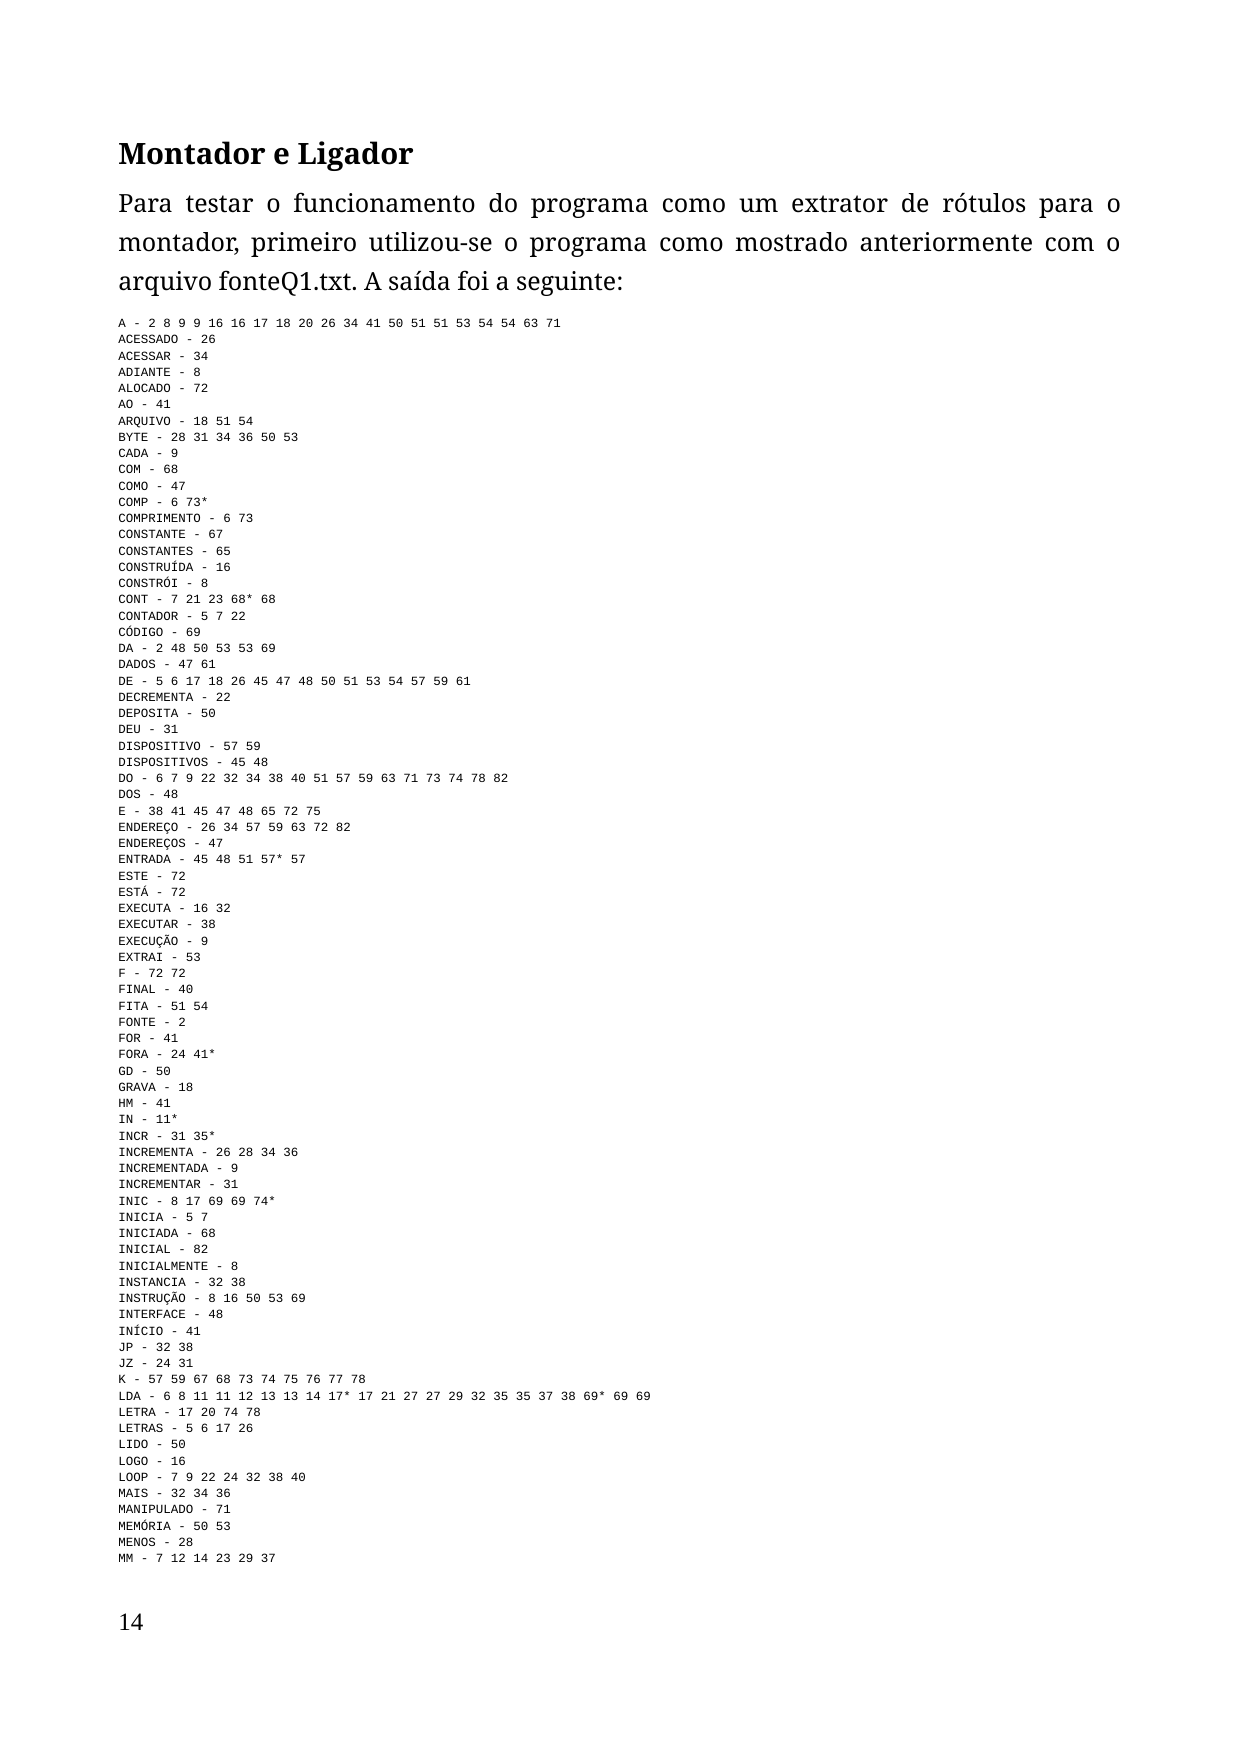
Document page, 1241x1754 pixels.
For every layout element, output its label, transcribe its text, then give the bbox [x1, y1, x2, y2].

text E - 38 41 45 47 48 65 72 75 [118, 805, 1122, 819]
text INTERFACE - 48 [118, 1308, 1122, 1323]
text INICIADA - 68 [118, 1227, 1122, 1241]
text INSTRUÇÃO - 8 16 50 53 69 [118, 1292, 1122, 1306]
text ESTE - 72 [118, 870, 1122, 884]
text DISPOSITIVO - 57 59 [118, 740, 1122, 754]
text CONSTANTE - 67 [118, 528, 1122, 543]
text COMP - 6 73* [118, 496, 1122, 510]
text Para testar o funcionamento do programa como um extrator de rótulos para o montador, primeiro utilizou-se o programa como mostrado anteriormente com o arquivo fonteQ1.txt. A saída foi a seguinte: [118, 185, 1122, 298]
text BYTE - 28 31 34 36 50 53 [118, 431, 1122, 445]
text FITA - 51 54 [118, 1000, 1122, 1014]
text ACESSAR - 34 [118, 350, 1122, 364]
text COMPRIMENTO - 6 73 [118, 512, 1122, 526]
text LOGO - 16 [118, 1455, 1122, 1469]
text ESTÁ - 72 [118, 886, 1122, 900]
text ADIANTE - 8 [118, 366, 1122, 380]
text A - 2 8 9 9 16 16 17 18 20 26 34 41 50 51 51 53 54 54 63 71 [118, 317, 1122, 331]
text CONSTRÓI - 8 [118, 577, 1122, 591]
text FOR - 41 [118, 1032, 1122, 1046]
text MM - 7 12 14 23 29 37 [118, 1552, 1122, 1566]
text COM - 68 [118, 463, 1122, 478]
text EXECUTA - 16 32 [118, 902, 1122, 916]
text ENDEREÇO - 26 34 57 59 63 72 82 [118, 821, 1122, 835]
text CADA - 9 [118, 447, 1122, 461]
text DEU - 31 [118, 723, 1122, 738]
text MAIS - 32 34 36 [118, 1487, 1122, 1501]
text INICIAL - 82 [118, 1243, 1122, 1258]
text IN - 11* [118, 1113, 1122, 1128]
text DE - 5 6 17 18 26 45 47 48 50 51 53 54 57 59 61 [118, 675, 1122, 689]
text INCR - 31 35* [118, 1130, 1122, 1144]
text ARQUIVO - 18 51 54 [118, 415, 1122, 429]
text CONSTRUÍDA - 16 [118, 561, 1122, 575]
text LIDO - 50 [118, 1438, 1122, 1453]
text INICIALMENTE - 8 [118, 1260, 1122, 1274]
text DADOS - 47 61 [118, 658, 1122, 673]
text GD - 50 [118, 1065, 1122, 1079]
text COMO - 47 [118, 480, 1122, 494]
subtitle Montador e Ligador [118, 133, 1122, 173]
text INIC - 8 17 69 69 74* [118, 1195, 1122, 1209]
text INSTANCIA - 32 38 [118, 1276, 1122, 1290]
text DOS - 48 [118, 788, 1122, 803]
text MEMÓRIA - 50 53 [118, 1520, 1122, 1534]
text MANIPULADO - 71 [118, 1503, 1122, 1518]
text MENOS - 28 [118, 1536, 1122, 1550]
text CONTADOR - 5 7 22 [118, 610, 1122, 624]
text DEPOSITA - 50 [118, 707, 1122, 721]
text LDA - 6 8 11 11 12 13 13 14 17* 17 21 27 27 29 32 35 35 37 38 69* 69 69 [118, 1390, 1122, 1404]
text ENTRADA - 45 48 51 57* 57 [118, 853, 1122, 868]
text LETRAS - 5 6 17 26 [118, 1422, 1122, 1436]
text DISPOSITIVOS - 45 48 [118, 756, 1122, 770]
text LOOP - 7 9 22 24 32 38 40 [118, 1471, 1122, 1485]
text CÓDIGO - 69 [118, 626, 1122, 640]
text INCREMENTA - 26 28 34 36 [118, 1146, 1122, 1160]
text DA - 2 48 50 53 53 69 [118, 642, 1122, 656]
text F - 72 72 [118, 967, 1122, 981]
text JP - 32 38 [118, 1341, 1122, 1355]
text FINAL - 40 [118, 983, 1122, 998]
text HM - 41 [118, 1097, 1122, 1111]
text EXECUÇÃO - 9 [118, 935, 1122, 949]
text INICIA - 5 7 [118, 1211, 1122, 1225]
text JZ - 24 31 [118, 1357, 1122, 1371]
text ALOCADO - 72 [118, 382, 1122, 396]
text ACESSADO - 26 [118, 333, 1122, 348]
text LETRA - 17 20 74 78 [118, 1406, 1122, 1420]
text FONTE - 2 [118, 1016, 1122, 1030]
text AO - 41 [118, 398, 1122, 413]
text CONT - 7 21 23 68* 68 [118, 593, 1122, 608]
text FORA - 24 41* [118, 1048, 1122, 1063]
text INÍCIO - 41 [118, 1325, 1122, 1339]
text GRAVA - 18 [118, 1081, 1122, 1095]
text ENDEREÇOS - 47 [118, 837, 1122, 851]
text EXECUTAR - 38 [118, 918, 1122, 933]
text DO - 6 7 9 22 32 34 38 40 51 57 59 63 71 73 74 78 82 [118, 772, 1122, 786]
text INCREMENTAR - 31 [118, 1178, 1122, 1193]
text DECREMENTA - 22 [118, 691, 1122, 705]
text K - 57 59 67 68 73 74 75 76 77 78 [118, 1373, 1122, 1388]
text CONSTANTES - 65 [118, 545, 1122, 559]
text INCREMENTADA - 9 [118, 1162, 1122, 1176]
text EXTRAI - 53 [118, 951, 1122, 965]
